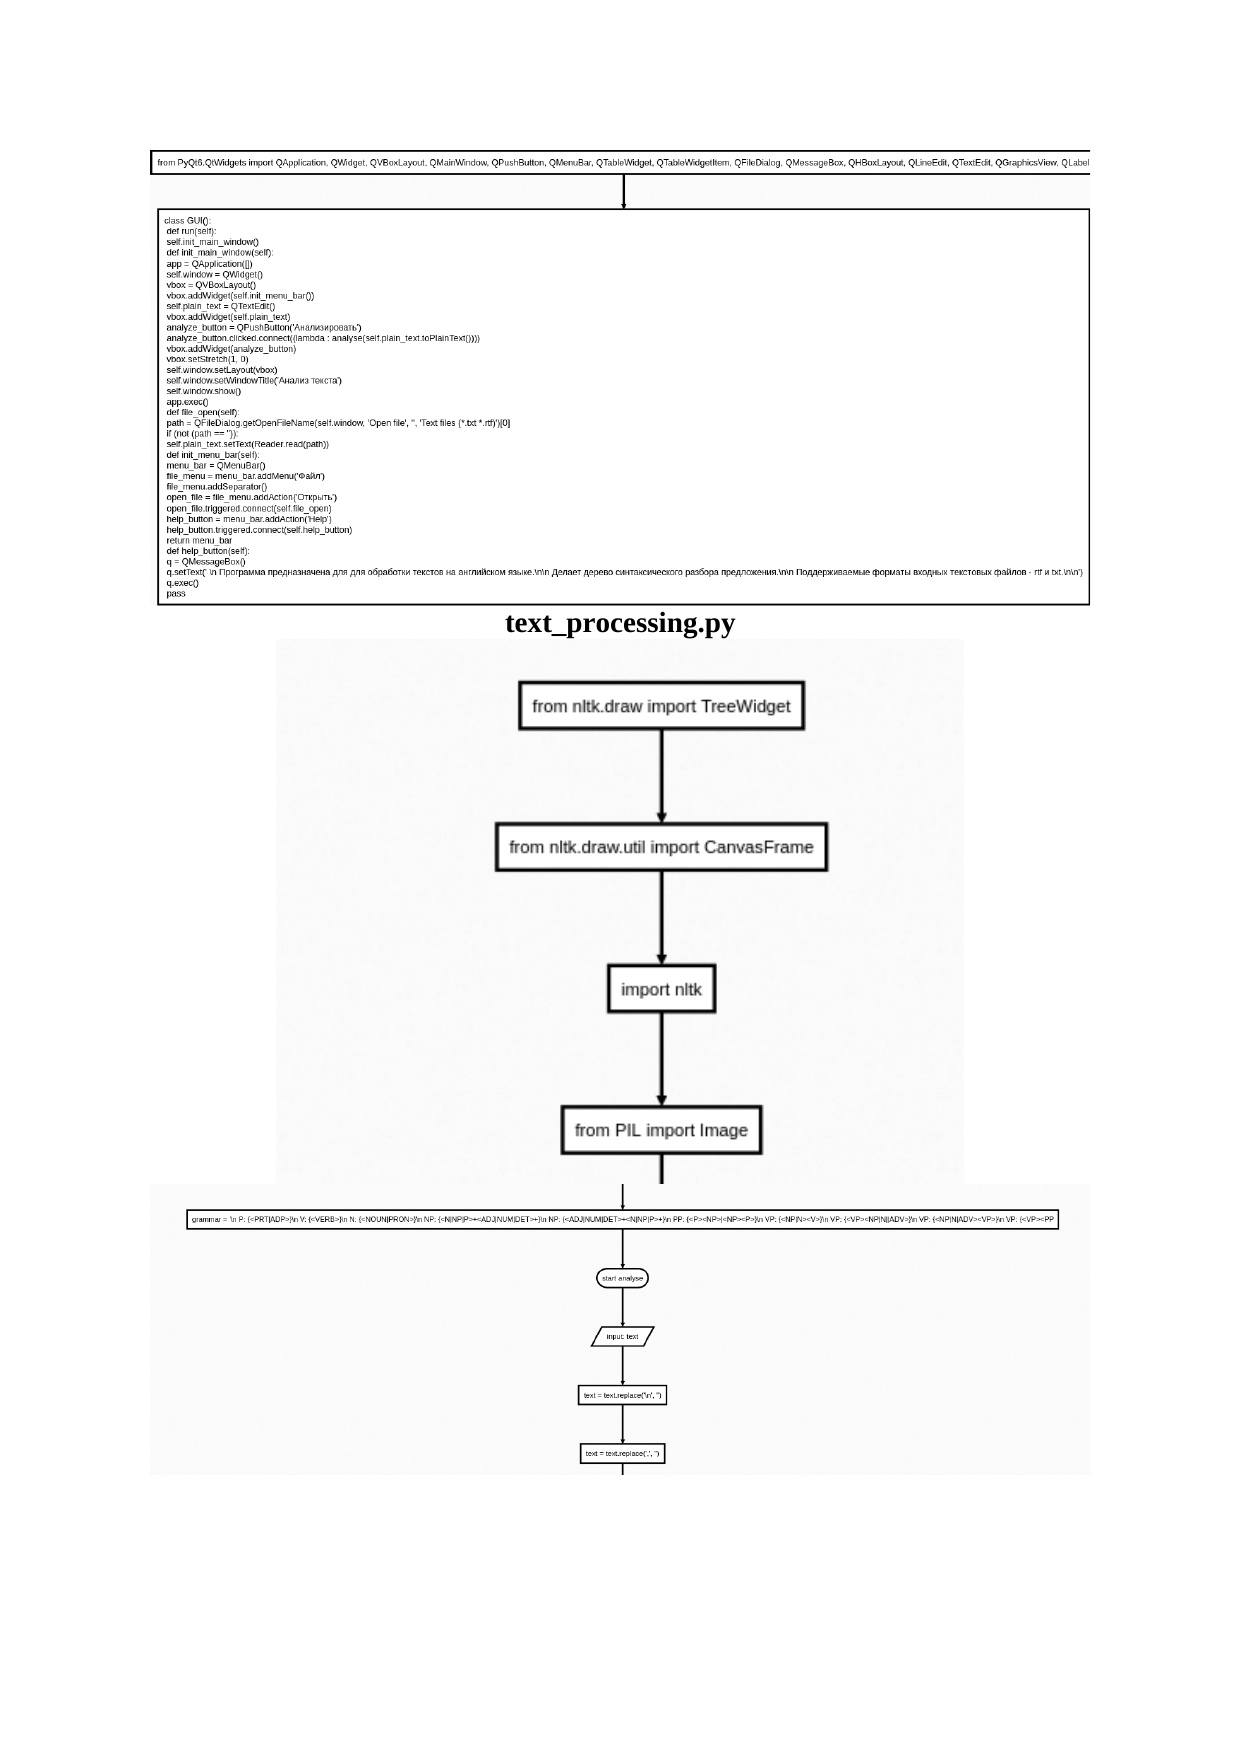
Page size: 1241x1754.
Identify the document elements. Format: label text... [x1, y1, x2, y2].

picture [150, 639, 1091, 1475]
text text_processing.py [150, 606, 1090, 639]
picture [150, 150, 1091, 606]
